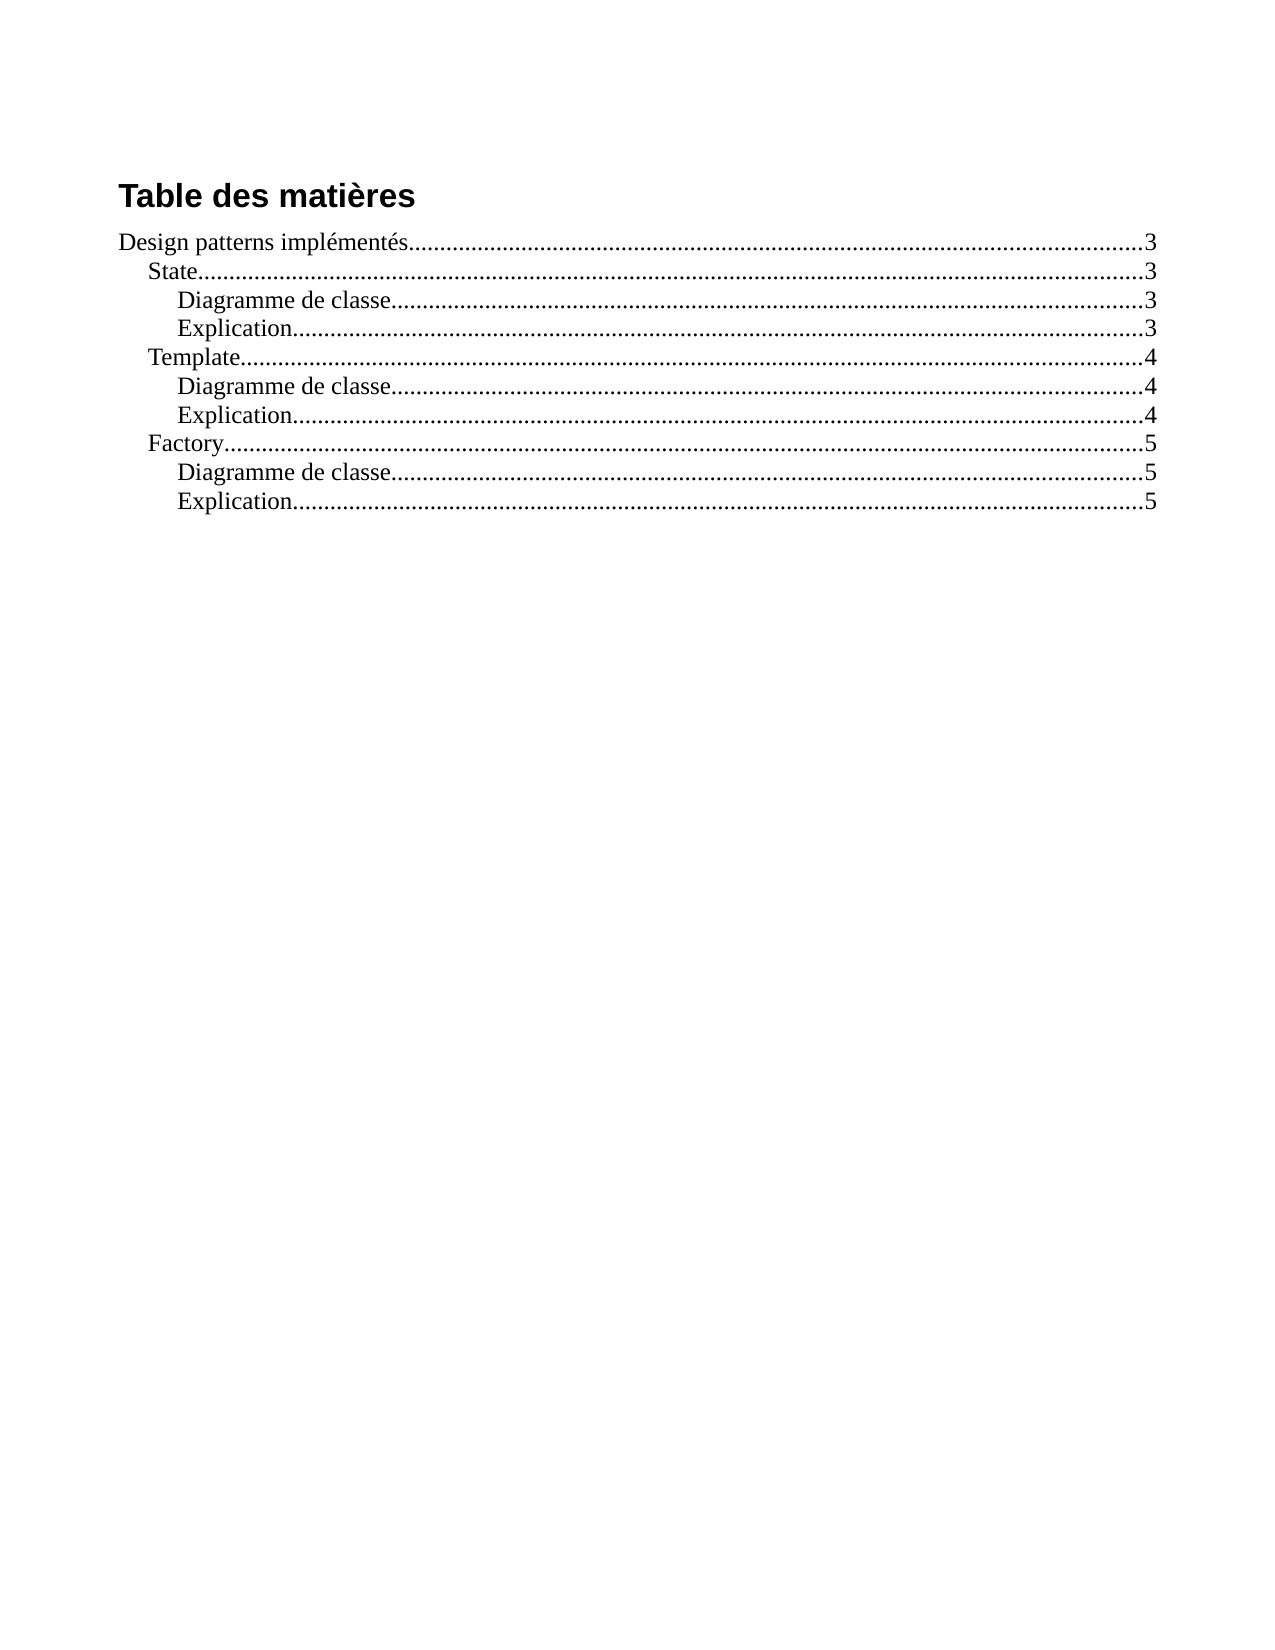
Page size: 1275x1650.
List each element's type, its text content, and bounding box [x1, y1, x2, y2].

text Explication 5 [177, 486, 1157, 515]
subtitle Table des matières [118, 176, 1157, 215]
text Explication 4 [177, 400, 1157, 428]
text Diagramme de classe 3 [177, 285, 1157, 313]
text State 3 [148, 256, 1157, 285]
text Factory 5 [148, 428, 1157, 457]
text Diagramme de classe 5 [177, 457, 1157, 486]
text Template 4 [148, 342, 1157, 371]
text Explication 3 [177, 313, 1157, 342]
text Diagramme de classe 4 [177, 371, 1157, 400]
text Design patterns implémentés 3 [118, 227, 1157, 256]
